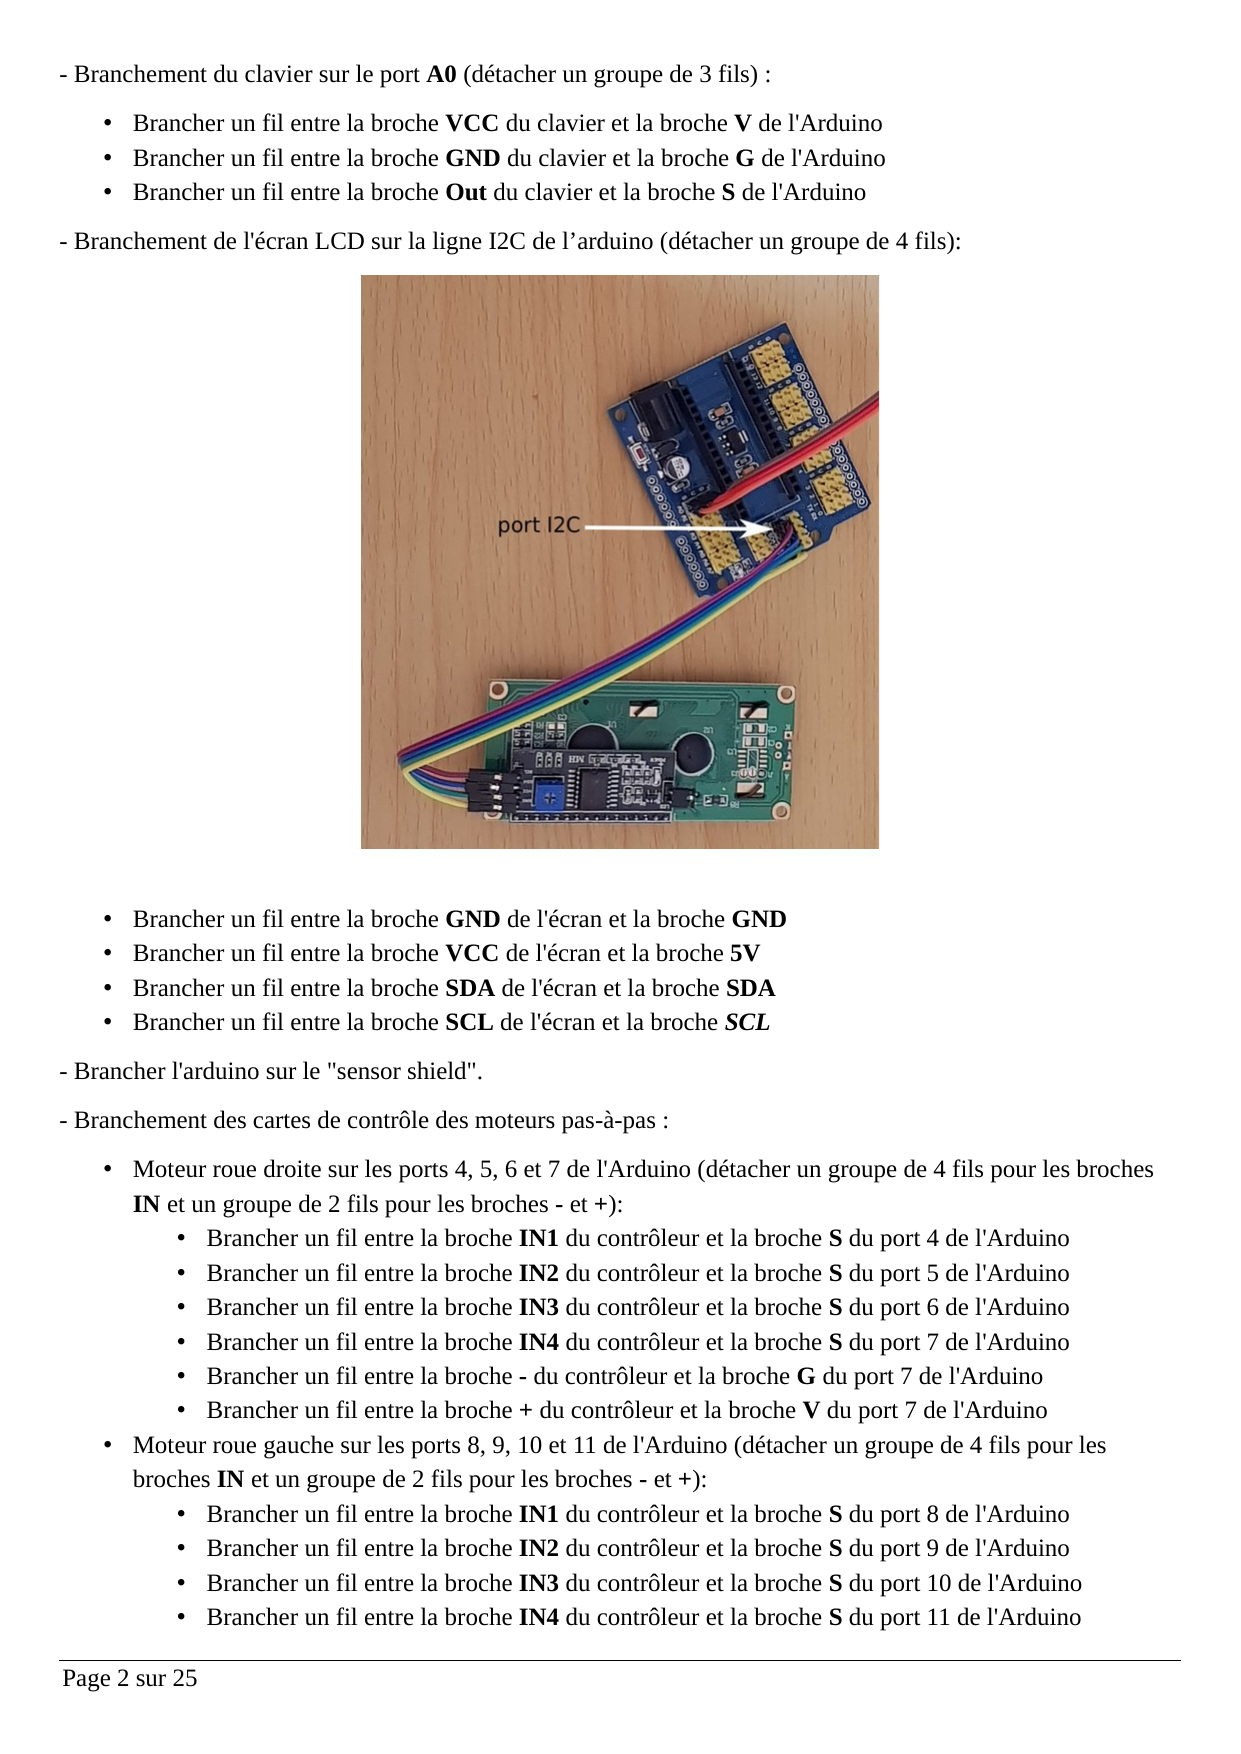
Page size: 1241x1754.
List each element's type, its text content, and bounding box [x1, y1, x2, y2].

list Brancher un fil entre la broche GND de l'écran et la broche GND [103, 904, 1181, 932]
list Brancher un fil entre la broche - du contrôleur et la broche G du port 7 de l'Arduino [177, 1361, 1181, 1390]
list Brancher un fil entre la broche SCL de l'écran et la broche SCL [103, 1007, 1181, 1036]
text - Branchement de l'écran LCD sur la ligne I2C de l’arduino (détacher un groupe de 4 fils): [59, 226, 1181, 255]
list Brancher un fil entre la broche Out du clavier et la broche S de l'Arduino [103, 177, 1181, 206]
list Brancher un fil entre la broche IN1 du contrôleur et la broche S du port 8 de l'Arduino [177, 1499, 1181, 1528]
list Brancher un fil entre la broche VCC de l'écran et la broche 5V [103, 938, 1181, 967]
list Brancher un fil entre la broche IN2 du contrôleur et la broche S du port 9 de l'Arduino [177, 1533, 1181, 1562]
list Brancher un fil entre la broche IN3 du contrôleur et la broche S du port 10 de l'Arduino [177, 1568, 1181, 1597]
list Moteur roue droite sur les ports 4, 5, 6 et 7 de l'Arduino (détacher un groupe de 4 fils pour les broches IN et un groupe de 2 fils pour les broches - et +): [103, 1154, 1181, 1217]
list Brancher un fil entre la broche IN2 du contrôleur et la broche S du port 5 de l'Arduino [177, 1258, 1181, 1286]
list Brancher un fil entre la broche + du contrôleur et la broche V du port 7 de l'Arduino [177, 1396, 1181, 1424]
list Brancher un fil entre la broche VCC du clavier et la broche V de l'Arduino [103, 108, 1181, 137]
list Brancher un fil entre la broche IN1 du contrôleur et la broche S du port 4 de l'Arduino [177, 1223, 1181, 1252]
list Brancher un fil entre la broche IN4 du contrôleur et la broche S du port 7 de l'Arduino [177, 1327, 1181, 1355]
list Brancher un fil entre la broche GND du clavier et la broche G de l'Arduino [103, 143, 1181, 171]
list Brancher un fil entre la broche IN3 du contrôleur et la broche S du port 6 de l'Arduino [177, 1292, 1181, 1321]
text - Branchement des cartes de contrôle des moteurs pas-à-pas : [59, 1105, 1181, 1134]
list Brancher un fil entre la broche IN4 du contrôleur et la broche S du port 11 de l'Arduino [177, 1602, 1181, 1631]
list Moteur roue gauche sur les ports 8, 9, 10 et 11 de l'Arduino (détacher un groupe de 4 fils pour les broches IN et un groupe de 2 fils pour les broches - et +): [103, 1430, 1181, 1493]
picture [361, 275, 880, 849]
list Brancher un fil entre la broche SDA de l'écran et la broche SDA [103, 973, 1181, 1001]
text - Brancher l'arduino sur le "sensor shield". [59, 1056, 1181, 1085]
text - Branchement du clavier sur le port A0 (détacher un groupe de 3 fils) : [59, 59, 1181, 88]
